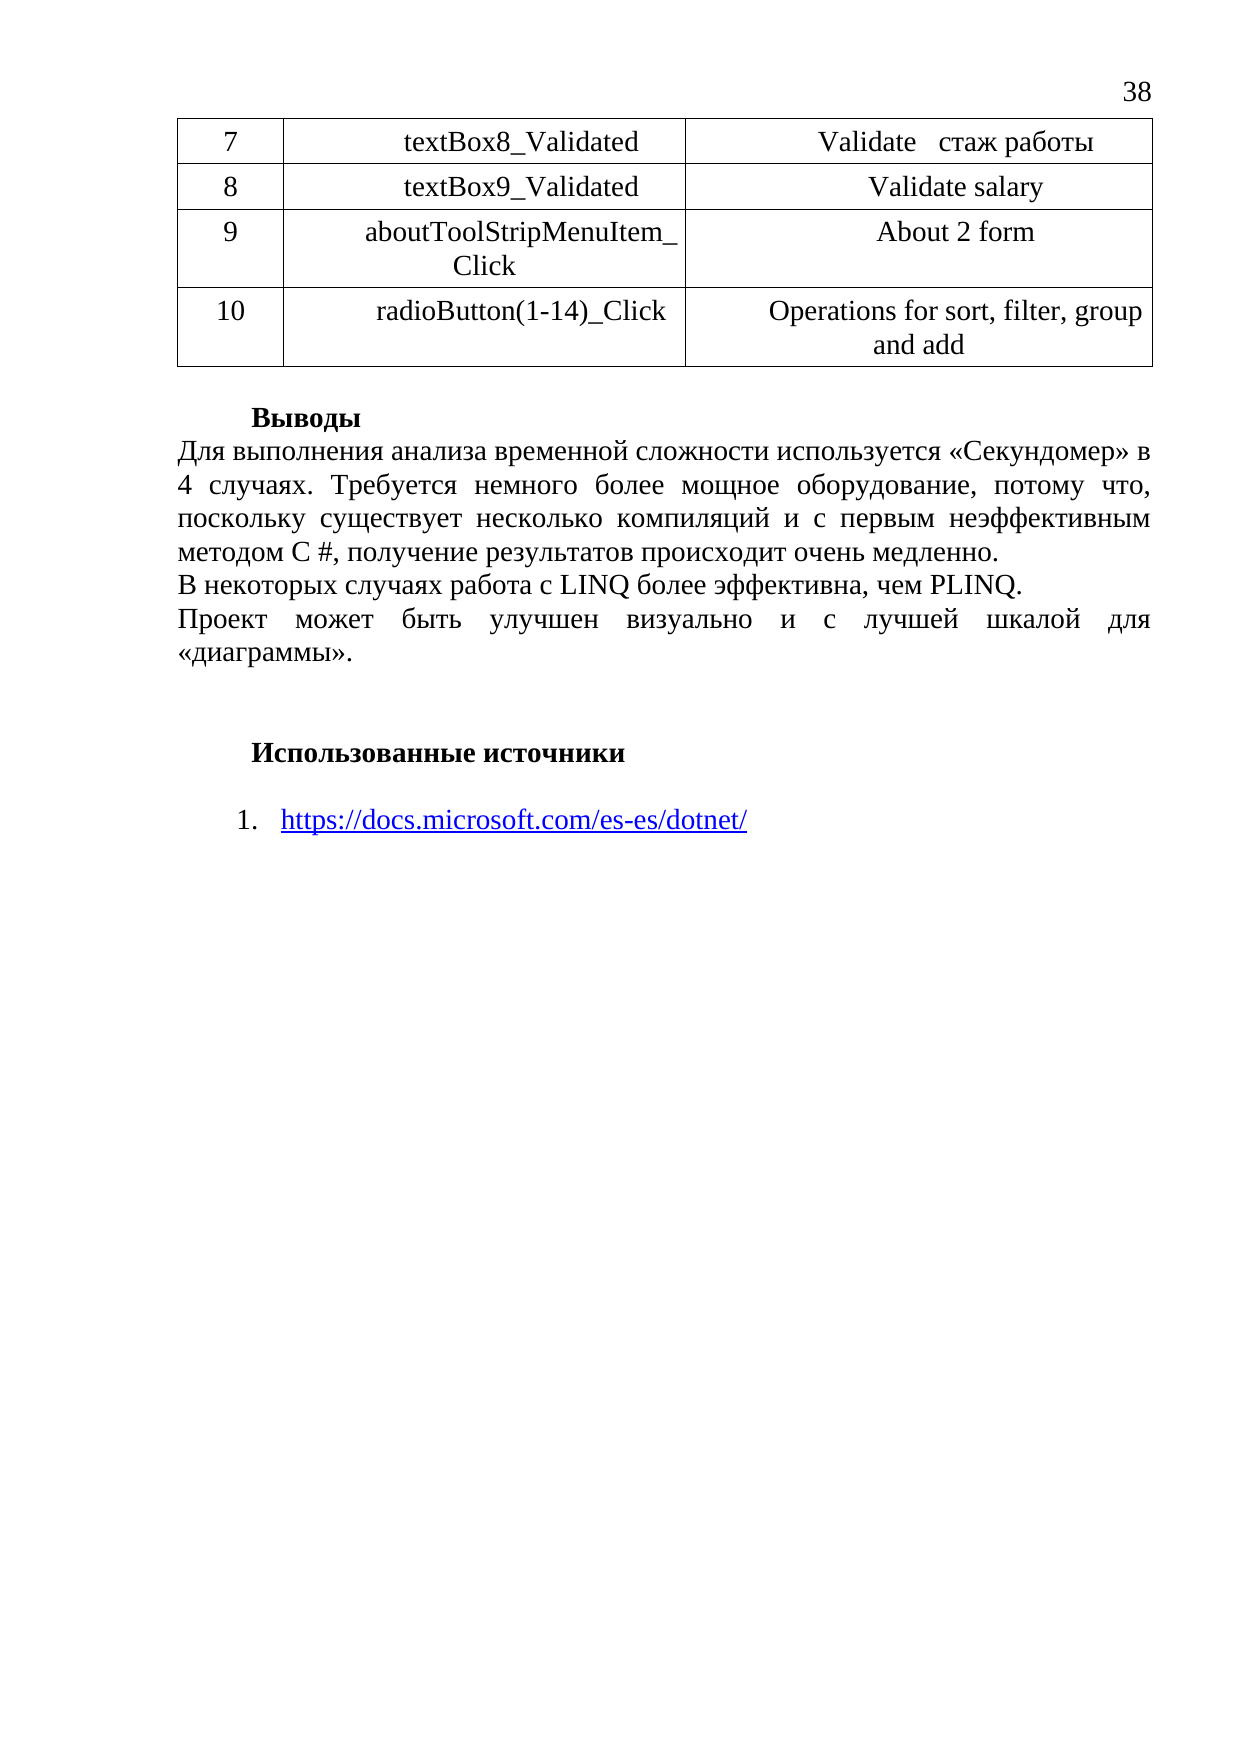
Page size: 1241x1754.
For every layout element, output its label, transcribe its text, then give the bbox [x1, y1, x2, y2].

text Проект может быть улучшен визуально и с лучшей шкалой для «диаграммы». [177, 601, 1152, 668]
table_cell About 2 form [686, 210, 1152, 287]
table_cell Operations for sort, filter, group and add [686, 288, 1152, 366]
text Использованные источники [177, 735, 1152, 769]
table_cell radioButton(1-14)_Click [284, 288, 685, 366]
table_cell textBox8_Validated [284, 119, 685, 163]
text Выводы [177, 400, 1152, 433]
text В некоторых случаях работа с LINQ более эффективна, чем PLINQ. [177, 567, 1152, 601]
table_cell 7 [178, 119, 283, 163]
table_cell aboutToolStripMenuItem_Click [284, 210, 685, 287]
text Для выполнения анализа временной сложности используется «Секундомер» в 4 случаях. Требуется немного более мощное оборудование, потому что, поскольку существует несколько компиляций и с первым неэффективным методом C #, получение результатов происходит очень медленно. [177, 433, 1152, 567]
table_cell 9 [178, 210, 283, 287]
table_cell textBox9_Validated [284, 164, 685, 208]
table_cell 10 [178, 288, 283, 366]
list https://docs.microsoft.com/es-es/dotnet/ [177, 802, 1152, 836]
table_cell Validate salary [686, 164, 1152, 208]
table_cell Validate стаж работы [686, 119, 1152, 163]
table_cell 8 [178, 164, 283, 208]
